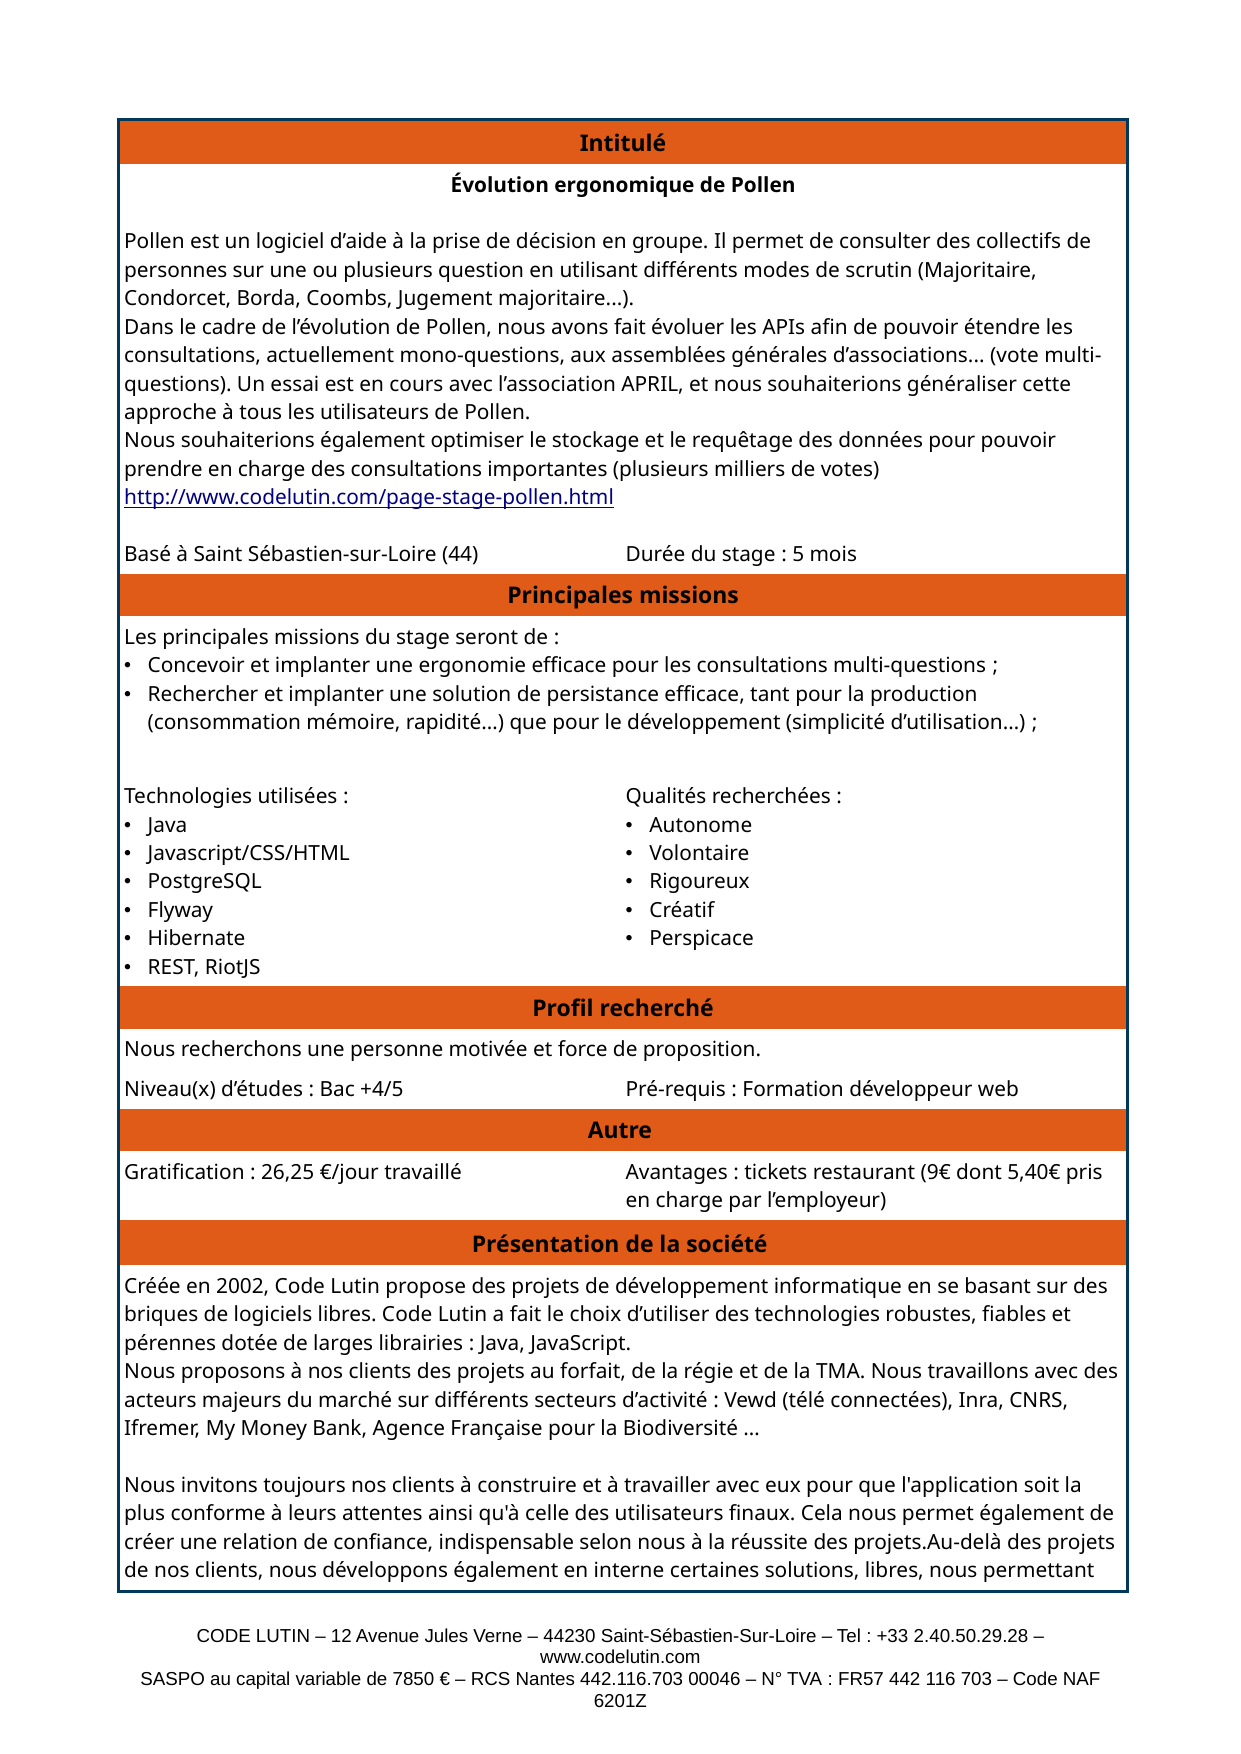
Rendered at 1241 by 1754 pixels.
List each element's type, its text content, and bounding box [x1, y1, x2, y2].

table_cell Avantages : tickets restaurant (9€ dont 5,40€ pris en charge par l’employeur) [620, 1151, 1126, 1220]
table_cell Nous recherchons une personne motivée et force de proposition. [120, 1029, 1126, 1069]
table_cell Pré-requis : Formation développeur web [620, 1069, 1126, 1109]
table_cell Autre [120, 1109, 1126, 1151]
table_cell Présentation de la société [120, 1220, 1126, 1265]
table_cell Gratification : 26,25 €/jour travaillé [120, 1151, 620, 1220]
table_cell Créée en 2002, Code Lutin propose des projets de développement informatique en se basant sur des briques de logiciels libres. Code Lutin a fait le choix d’utiliser des technologies robustes, fiables et pérennes dotée de larges librairies : Java, JavaScript. Nous proposons à nos clients des projets au forfait, de la régie et de la TMA. Nous travaillons avec des acteurs majeurs du marché sur différents secteurs d’activité : Vewd (télé connectées), Inra, CNRS, Ifremer, My Money Bank, Agence Française pour la Biodiversité … Nous invitons toujours nos clients à construire et à travailler avec eux pour que l'application soit la plus conforme à leurs attentes ainsi qu'à celle des utilisateurs finaux. Cela nous permet également de créer une relation de confiance, indispensable selon nous à la réussite des projets.Au-delà des projets de nos clients, nous développons également en interne certaines solutions, libres, nous permettant [120, 1265, 1126, 1589]
table_cell Évolution ergonomique de Pollen Pollen est un logiciel d’aide à la prise de décision en groupe. Il permet de consulter des collectifs de personnes sur une ou plusieurs question en utilisant différents modes de scrutin (Majoritaire, Condorcet, Borda, Coombs, Jugement majoritaire...). Dans le cadre de l’évolution de Pollen, nous avons fait évoluer les APIs afin de pouvoir étendre les consultations, actuellement mono-questions, aux assemblées générales d’associations... (vote multi-questions). Un essai est en cours avec l’association APRIL, et nous souhaiterions généraliser cette approche à tous les utilisateurs de Pollen. Nous souhaiterions également optimiser le stockage et le requêtage des données pour pouvoir prendre en charge des consultations importantes (plusieurs milliers de votes) http://www.codelutin.com/page-stage-pollen.html [120, 164, 1126, 534]
table_cell Technologies utilisées : Java Javascript/CSS/HTML PostgreSQL Flyway Hibernate REST, RiotJS [120, 776, 620, 986]
table_cell Qualités recherchées : Autonome Volontaire Rigoureux Créatif Perspicace [620, 776, 1126, 986]
table_cell Principales missions [120, 574, 1126, 616]
table_cell Basé à Saint Sébastien-sur-Loire (44) [120, 534, 620, 574]
table_cell Profil recherché [120, 986, 1126, 1029]
table_cell Durée du stage : 5 mois [620, 534, 1126, 574]
table_cell Les principales missions du stage seront de : Concevoir et implanter une ergonomie efficace pour les consultations multi-questions ; Rechercher et implanter une solution de persistance efficace, tant pour la production (consommation mémoire, rapidité…) que pour le développement (simplicité d’utilisation…) ; [120, 616, 1126, 776]
table_cell Niveau(x) d’études : Bac +4/5 [120, 1069, 620, 1109]
table_header Intitulé [120, 121, 1126, 164]
